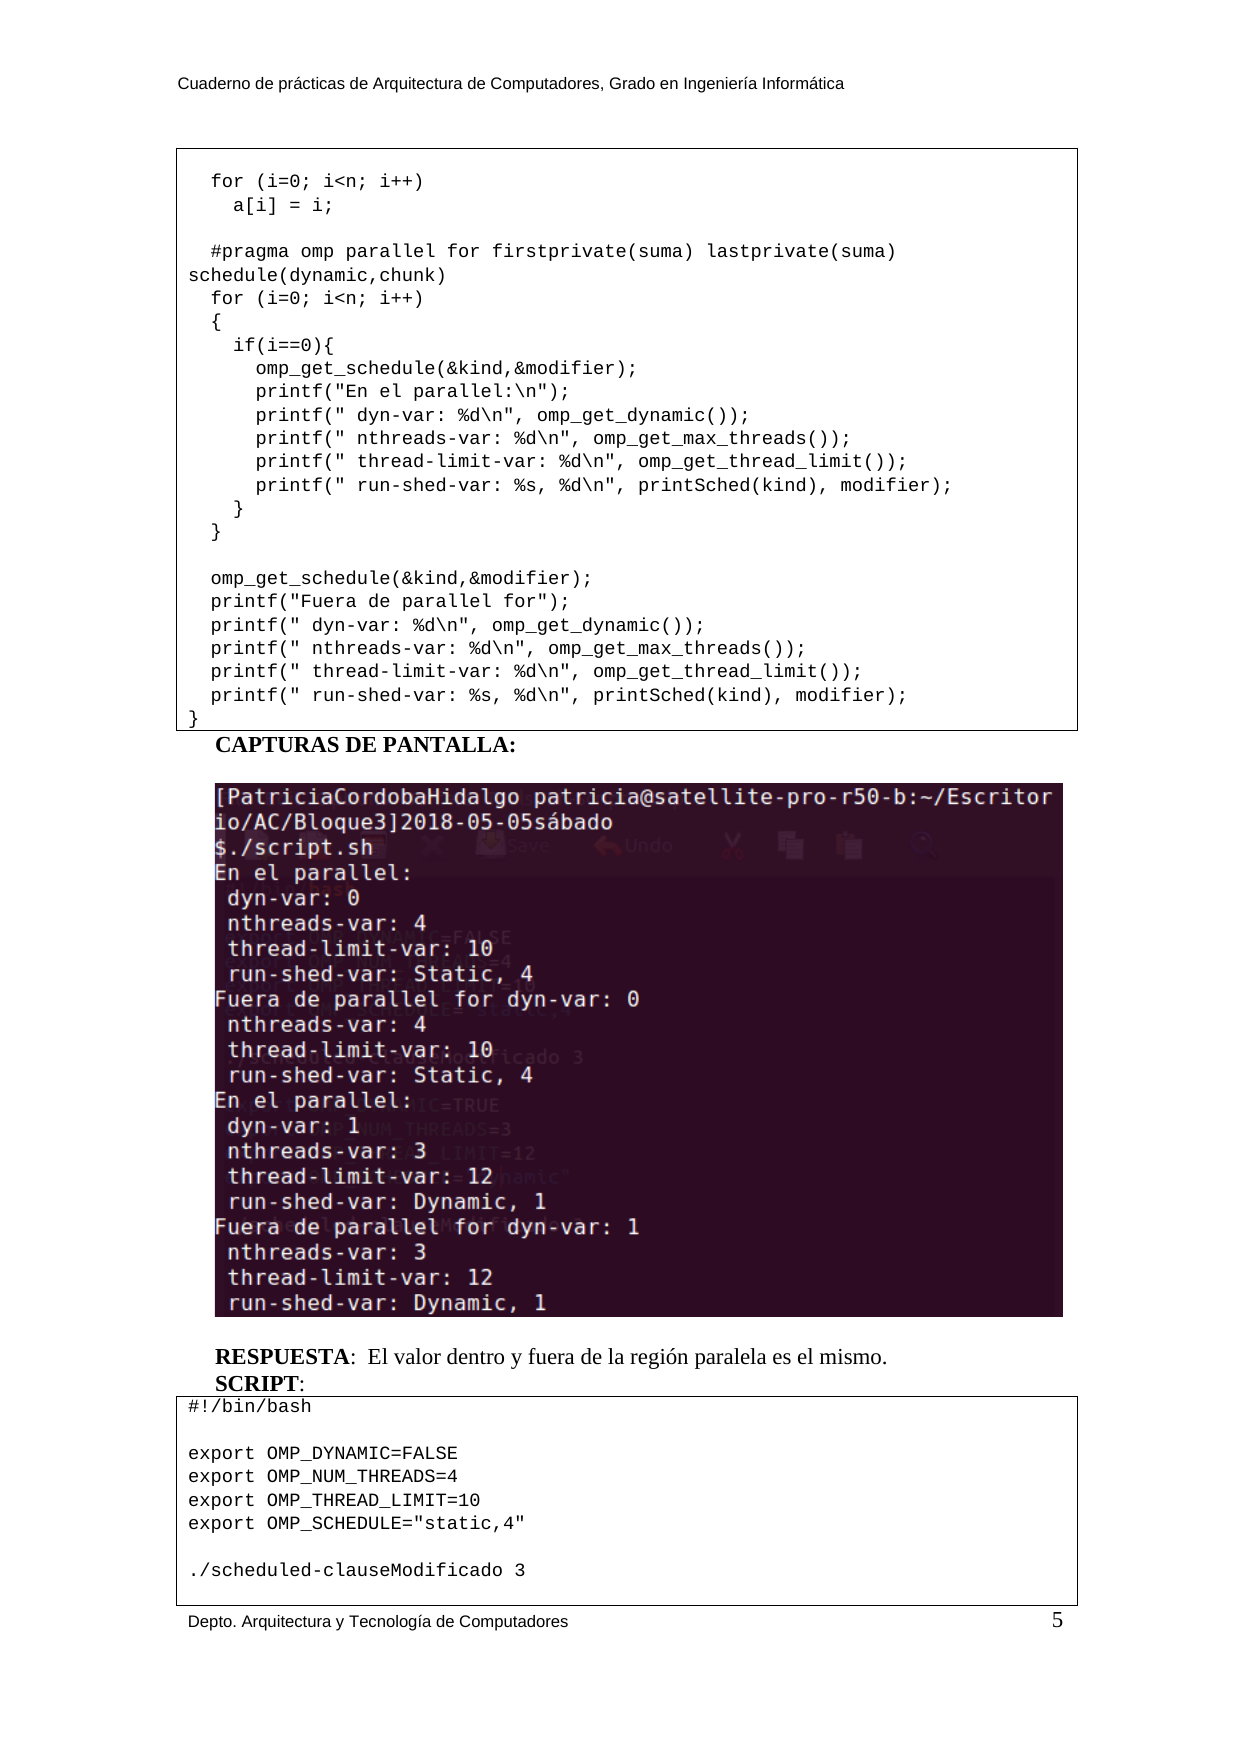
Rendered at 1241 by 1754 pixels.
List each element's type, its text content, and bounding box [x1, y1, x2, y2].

text CAPTURAS DE PANTALLA: [215, 731, 1063, 757]
picture [214, 783, 1063, 1317]
table_header for (i=0; i<n; i++) a[i] = i; #pragma omp parallel for firstprivate(suma) lastprivate(suma) schedule(dynamic,chunk) for (i=0; i<n; i++) { if(i==0){ omp_get_schedule(&kind,&modifier); printf("En el parallel:\n"); printf(" dyn-var: %d\n", omp_get_dynamic()); printf(" nthreads-var: %d\n", omp_get_max_threads()); printf(" thread-limit-var: %d\n", omp_get_thread_limit()); printf(" run-shed-var: %s, %d\n", printSched(kind), modifier); } } omp_get_schedule(&kind,&modifier); printf("Fuera de parallel for"); printf(" dyn-var: %d\n", omp_get_dynamic()); printf(" nthreads-var: %d\n", omp_get_max_threads()); printf(" thread-limit-var: %d\n", omp_get_thread_limit()); printf(" run-shed-var: %s, %d\n", printSched(kind), modifier); } [177, 149, 1077, 730]
table_header #!/bin/bash export OMP_DYNAMIC=FALSE export OMP_NUM_THREADS=4 export OMP_THREAD_LIMIT=10 export OMP_SCHEDULE="static,4" ./scheduled-clauseModificado 3 [177, 1397, 1077, 1605]
text SCRIPT: [215, 1369, 1063, 1396]
text RESPUESTA: El valor dentro y fuera de la región paralela es el mismo. [215, 1343, 1063, 1369]
